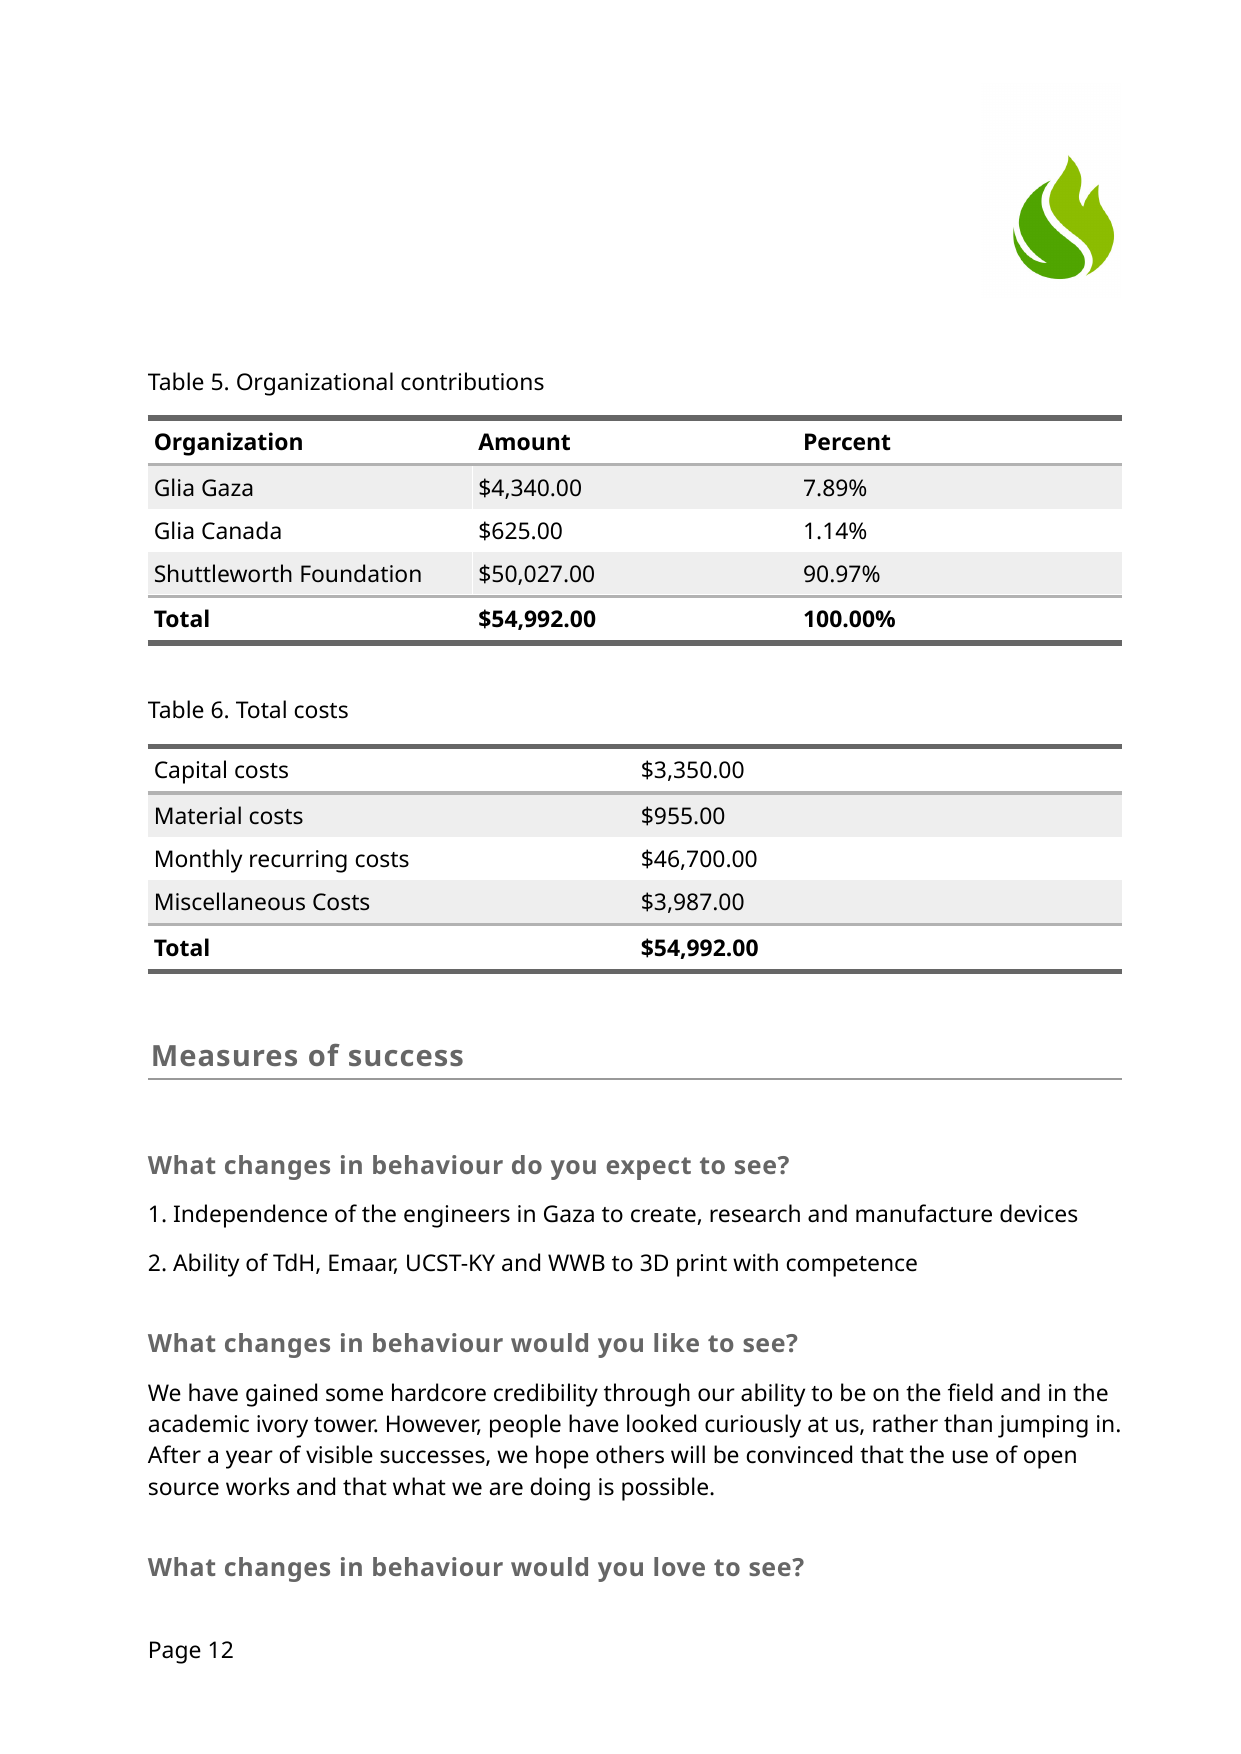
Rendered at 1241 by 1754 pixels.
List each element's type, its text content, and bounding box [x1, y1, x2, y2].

subtitle What changes in behaviour would you love to see? [148, 1549, 1122, 1583]
table_cell $4,340.00 [473, 466, 797, 509]
table_cell $50,027.00 [473, 552, 797, 594]
table_header Capital costs [148, 749, 635, 791]
table_cell Material costs [148, 795, 635, 837]
table_cell $625.00 [473, 509, 797, 552]
table_cell $54,992.00 [473, 598, 797, 640]
picture [981, 83, 1026, 298]
table_header Amount [473, 421, 797, 463]
table_cell Glia Canada [148, 509, 472, 552]
table_cell Shuttleworth Foundation [148, 552, 472, 594]
table_header Organization [148, 421, 472, 463]
table_cell Total [148, 926, 635, 968]
text 2. Ability of TdH, Emaar, UCST-KY and WWB to 3D print with competence [148, 1247, 1122, 1279]
text Table 5. Organizational contributions [148, 366, 1122, 398]
table_cell Monthly recurring costs [148, 837, 635, 880]
table_cell Glia Gaza [148, 466, 472, 509]
table_cell Total [148, 598, 472, 640]
table_cell 1.14% [797, 509, 1122, 552]
table_cell $46,700.00 [635, 837, 1122, 880]
subtitle What changes in behaviour would you like to see? [148, 1326, 1122, 1360]
table_cell $54,992.00 [635, 926, 1122, 968]
table_cell $955.00 [635, 795, 1122, 837]
table_cell Miscellaneous Costs [148, 880, 635, 923]
table_cell 7.89% [797, 466, 1122, 509]
subtitle Measures of success [148, 1033, 1122, 1078]
table_cell $3,987.00 [635, 880, 1122, 923]
subtitle What changes in behaviour do you expect to see? [148, 1147, 1122, 1181]
text We have gained some hardcore credibility through our ability to be on the field and in the academic ivory tower. However, people have looked curiously at us, rather than jumping in. After a year of visible successes, we hope others will be convinced that the use of open source works and that what we are doing is possible. [148, 1377, 1122, 1502]
table_header Percent [797, 421, 1122, 463]
table_cell 90.97% [797, 552, 1122, 594]
table_cell 100.00% [797, 598, 1122, 640]
text 1. Independence of the engineers in Gaza to create, research and manufacture devices [148, 1198, 1122, 1230]
text Table 6. Total costs [148, 694, 1122, 726]
table_header $3,350.00 [635, 749, 1122, 791]
